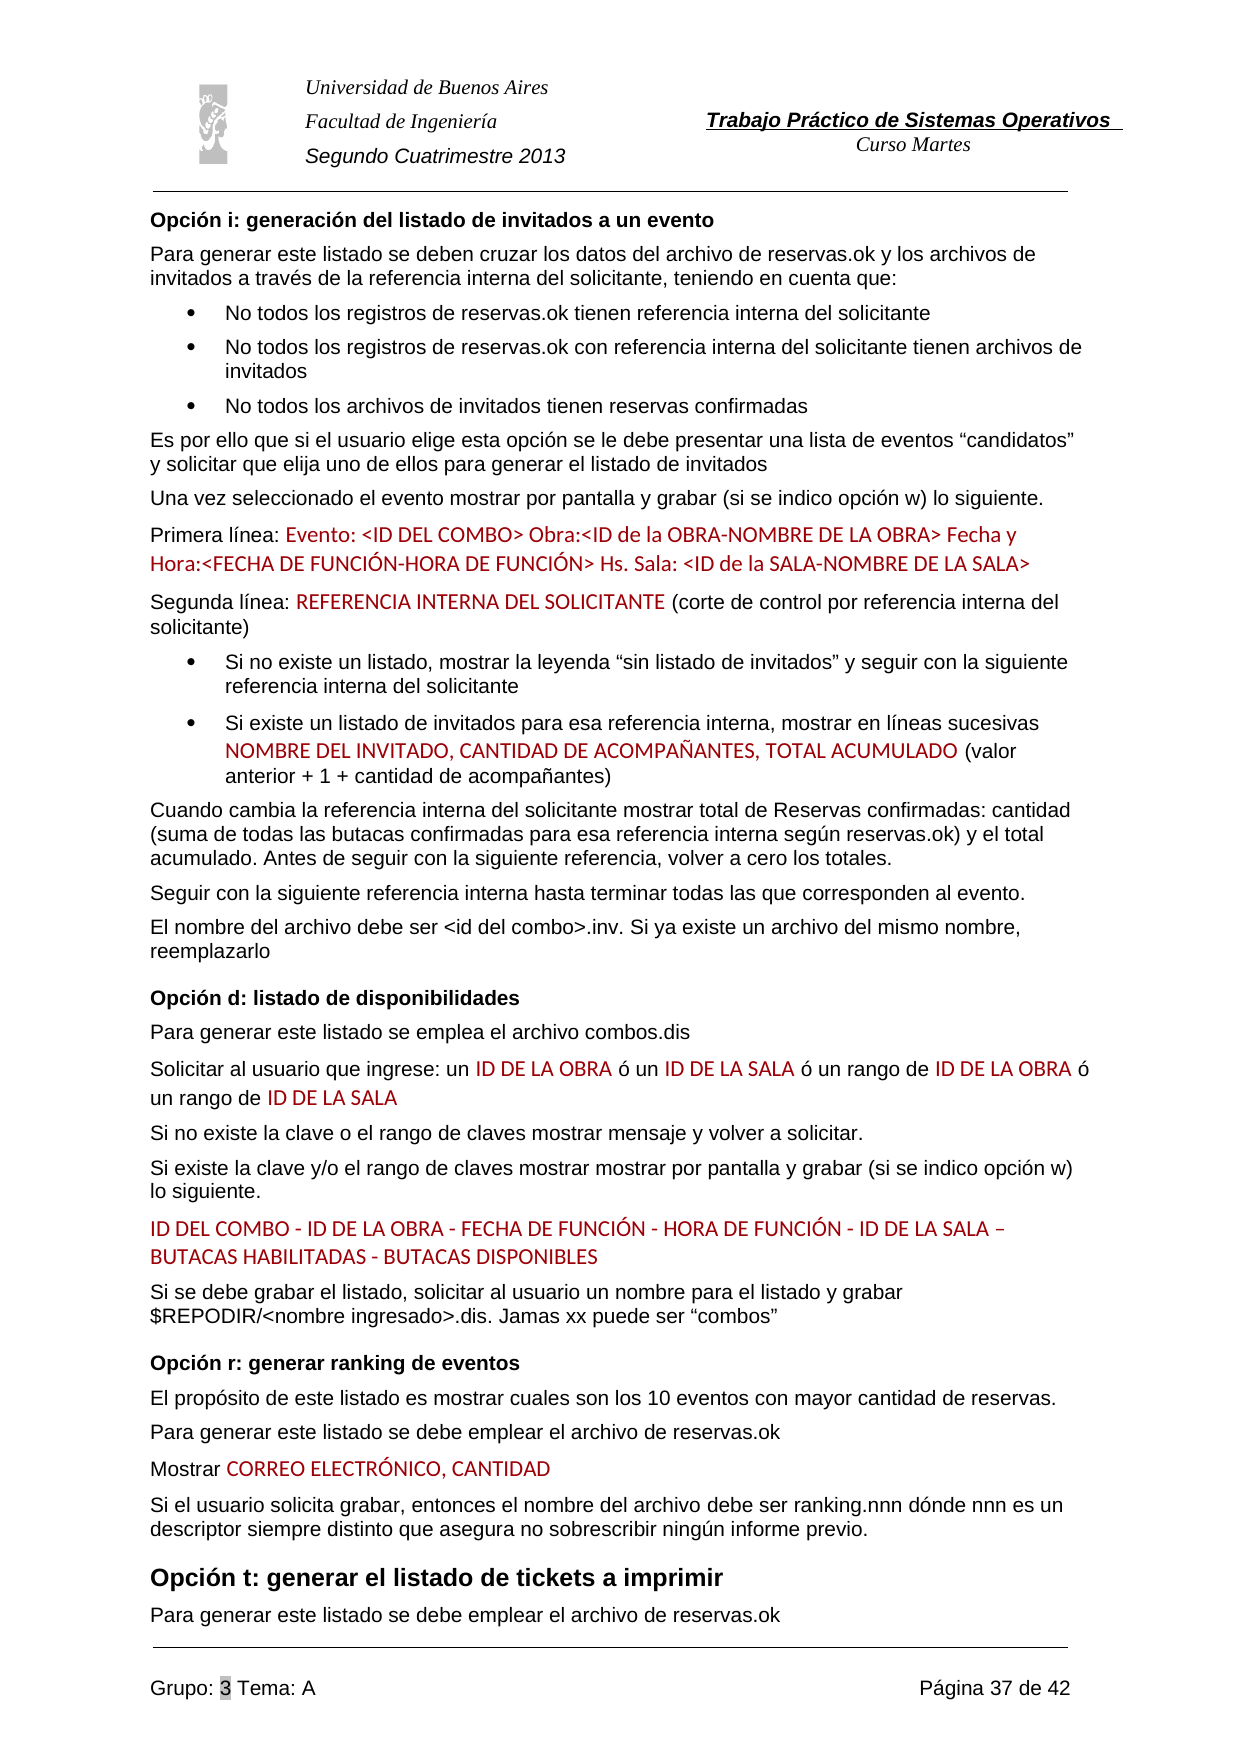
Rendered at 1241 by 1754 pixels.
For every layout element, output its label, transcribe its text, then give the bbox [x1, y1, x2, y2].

text Seguir con la siguiente referencia interna hasta terminar todas las que corresponden al evento. [150, 881, 1090, 904]
text Una vez seleccionado el evento mostrar por pantalla y grabar (si se indico opción w) lo siguiente. [150, 486, 1090, 510]
text Para generar este listado se emplea el archivo combos.dis [150, 1020, 1090, 1044]
text Si se debe grabar el listado, solicitar al usuario un nombre para el listado y grabar $REPODIR/<nombre ingresado>.dis. Jamas xx puede ser “combos” [150, 1280, 1090, 1328]
text Solicitar al usuario que ingrese: un ID DE LA OBRA ó un ID DE LA SALA ó un rango de ID DE LA OBRA ó un rango de ID DE LA SALA [150, 1054, 1090, 1111]
text Si no existe la clave o el rango de claves mostrar mensaje y volver a solicitar. [150, 1121, 1090, 1145]
list No todos los registros de reservas.ok tienen referencia interna del solicitante [187, 301, 1090, 324]
text El nombre del archivo debe ser <id del combo>.inv. Si ya existe un archivo del mismo nombre, reemplazarlo [150, 915, 1090, 963]
text Si existe la clave y/o el rango de claves mostrar mostrar por pantalla y grabar (si se indico opción w) lo siguiente. [150, 1155, 1090, 1203]
text El propósito de este listado es mostrar cuales son los 10 eventos con mayor cantidad de reservas. [150, 1385, 1090, 1409]
text Opción i: generación del listado de invitados a un evento [150, 208, 1090, 232]
list Si no existe un listado, mostrar la leyenda “sin listado de invitados” y seguir con la siguiente referencia interna del solicitante [187, 649, 1090, 697]
text Mostrar CORREO ELECTRÓNICO, CANTIDAD [150, 1454, 1090, 1482]
text Es por ello que si el usuario elige esta opción se le debe presentar una lista de eventos “candidatos” y solicitar que elija uno de ellos para generar el listado de invitados [150, 428, 1090, 476]
text Si el usuario solicita grabar, entonces el nombre del archivo debe ser ranking.nnn dónde nnn es un descriptor siempre distinto que asegura no sobrescribir ningún informe previo. [150, 1493, 1090, 1541]
text Opción d: listado de disponibilidades [150, 986, 1090, 1010]
text Opción t: generar el listado de tickets a imprimir [150, 1563, 1090, 1592]
list Si existe un listado de invitados para esa referencia interna, mostrar en líneas sucesivas NOMBRE DEL INVITADO, CANTIDAD DE ACOMPAÑANTES, TOTAL ACUMULADO (valor anterior + 1 + cantidad de acompañantes) [187, 708, 1090, 788]
list No todos los registros de reservas.ok con referencia interna del solicitante tienen archivos de invitados [187, 335, 1090, 383]
text Opción r: generar ranking de eventos [150, 1351, 1090, 1375]
text Para generar este listado se debe emplear el archivo de reservas.ok [150, 1420, 1090, 1444]
text Segunda línea: REFERENCIA INTERNA DEL SOLICITANTE (corte de control por referencia interna del solicitante) [150, 587, 1090, 639]
list No todos los archivos de invitados tienen reservas confirmadas [187, 393, 1090, 417]
text Para generar este listado se debe emplear el archivo de reservas.ok [150, 1603, 1090, 1627]
text ID DEL COMBO - ID DE LA OBRA - FECHA DE FUNCIÓN - HORA DE FUNCIÓN - ID DE LA SALA – BUTACAS HABILITADAS - BUTACAS DISPONIBLES [150, 1214, 1090, 1270]
text Cuando cambia la referencia interna del solicitante mostrar total de Reservas confirmadas: cantidad (suma de todas las butacas confirmadas para esa referencia interna según reservas.ok) y el total acumulado. Antes de seguir con la siguiente referencia, volver a cero los totales. [150, 798, 1090, 870]
picture [198, 82, 231, 166]
text Para generar este listado se deben cruzar los datos del archivo de reservas.ok y los archivos de invitados a través de la referencia interna del solicitante, teniendo en cuenta que: [150, 242, 1090, 290]
text Primera línea: Evento: <ID DEL COMBO> Obra:<ID de la OBRA-NOMBRE DE LA OBRA> Fecha y Hora:<FECHA DE FUNCIÓN-HORA DE FUNCIÓN> Hs. Sala: <ID de la SALA-NOMBRE DE LA SALA> [150, 521, 1090, 577]
